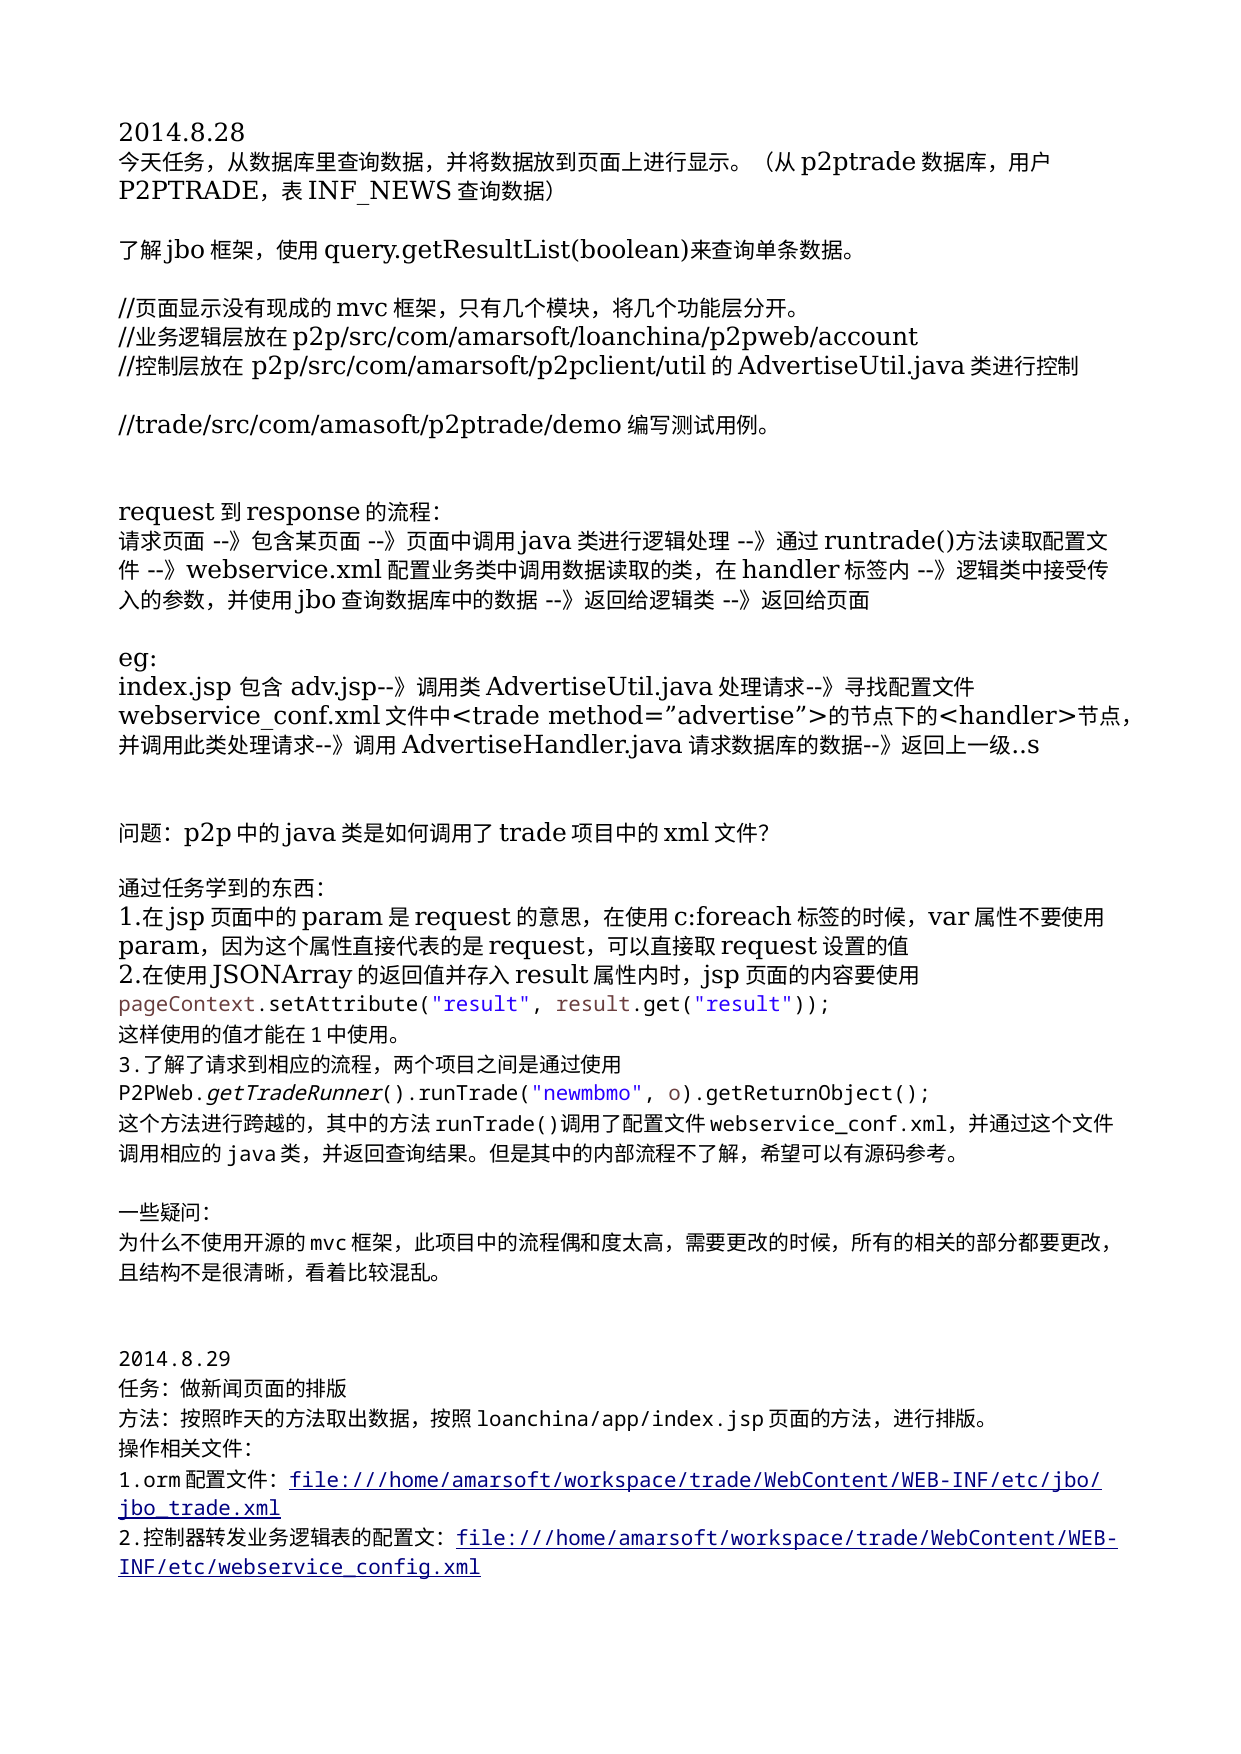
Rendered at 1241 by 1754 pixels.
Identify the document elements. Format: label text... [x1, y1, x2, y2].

text index.jsp 包含 adv.jsp--》调用类AdvertiseUtil.java处理请求--》寻找配置文件webservice_conf.xml文件中<trade method=”advertise”>的节点下的<handler>节点，并调用此类处理请求--》调用AdvertiseHandler.java请求数据库的数据--》返回上一级..s [118, 672, 1122, 760]
text 操作相关文件： [118, 1433, 1122, 1463]
text 2.控制器转发业务逻辑表的配置文：file:///home/amarsoft/workspace/trade/WebContent/WEB-INF/etc/webservice_config.xml [118, 1522, 1122, 1580]
text 通过任务学到的东西： [118, 876, 1122, 902]
text 了解jbo框架，使用query.getResultList(boolean)来查询单条数据。 [118, 235, 1122, 264]
text 1.在jsp页面中的param是request的意思，在使用c:foreach标签的时候，var属性不要使用param，因为这个属性直接代表的是request，可以直接取request设置的值 [118, 902, 1122, 960]
text 今天任务，从数据库里查询数据，并将数据放到页面上进行显示。（从p2ptrade数据库，用户P2PTRADE，表INF_NEWS查询数据） [118, 147, 1122, 206]
text //业务逻辑层放在p2p/src/com/amarsoft/loanchina/p2pweb/account [118, 322, 1122, 351]
text 2014.8.29 [118, 1344, 1122, 1372]
text 2014.8.28 [118, 118, 1122, 147]
text //页面显示没有现成的mvc框架，只有几个模块，将几个功能层分开。 [118, 293, 1122, 322]
text 问题：p2p中的java类是如何调用了trade项目中的xml文件？ [118, 818, 1122, 847]
text 3.了解了请求到相应的流程，两个项目之间是通过使用P2PWeb.getTradeRunner().runTrade("newmbmo", o).getReturnObject(); [118, 1048, 1122, 1107]
text 这个方法进行跨越的，其中的方法runTrade()调用了配置文件webservice_conf.xml，并通过这个文件调用相应的java类，并返回查询结果。但是其中的内部流程不了解，希望可以有源码参考。 [118, 1107, 1122, 1168]
text 为什么不使用开源的mvc框架，此项目中的流程偶和度太高，需要更改的时候，所有的相关的部分都要更改，且结构不是很清晰，看着比较混乱。 [118, 1226, 1122, 1287]
text 这样使用的值才能在1中使用。 [118, 1018, 1122, 1048]
text //trade/src/com/amasoft/p2ptrade/demo编写测试用例。 [118, 410, 1122, 439]
text //控制层放在 p2p/src/com/amarsoft/p2pclient/util的AdvertiseUtil.java类进行控制 [118, 351, 1122, 381]
text request到response的流程： [118, 497, 1122, 526]
text 2.在使用JSONArray的返回值并存入result属性内时，jsp页面的内容要使用pageContext.setAttribute("result", result.get("result")); [118, 960, 1122, 1018]
text 方法：按照昨天的方法取出数据，按照loanchina/app/index.jsp页面的方法，进行排版。 [118, 1402, 1122, 1433]
text 任务：做新闻页面的排版 [118, 1372, 1122, 1402]
text 请求页面 --》包含某页面 --》页面中调用java类进行逻辑处理 --》通过runtrade()方法读取配置文件 --》webservice.xml配置业务类中调用数据读取的类，在handler标签内 --》逻辑类中接受传入的参数，并使用jbo查询数据库中的数据 --》返回给逻辑类 --》返回给页面 [118, 526, 1122, 614]
text eg: [118, 643, 1122, 672]
text 1.orm配置文件：file:///home/amarsoft/workspace/trade/WebContent/WEB-INF/etc/jbo/jbo_trade.xml [118, 1463, 1122, 1522]
text 一些疑问： [118, 1196, 1122, 1226]
